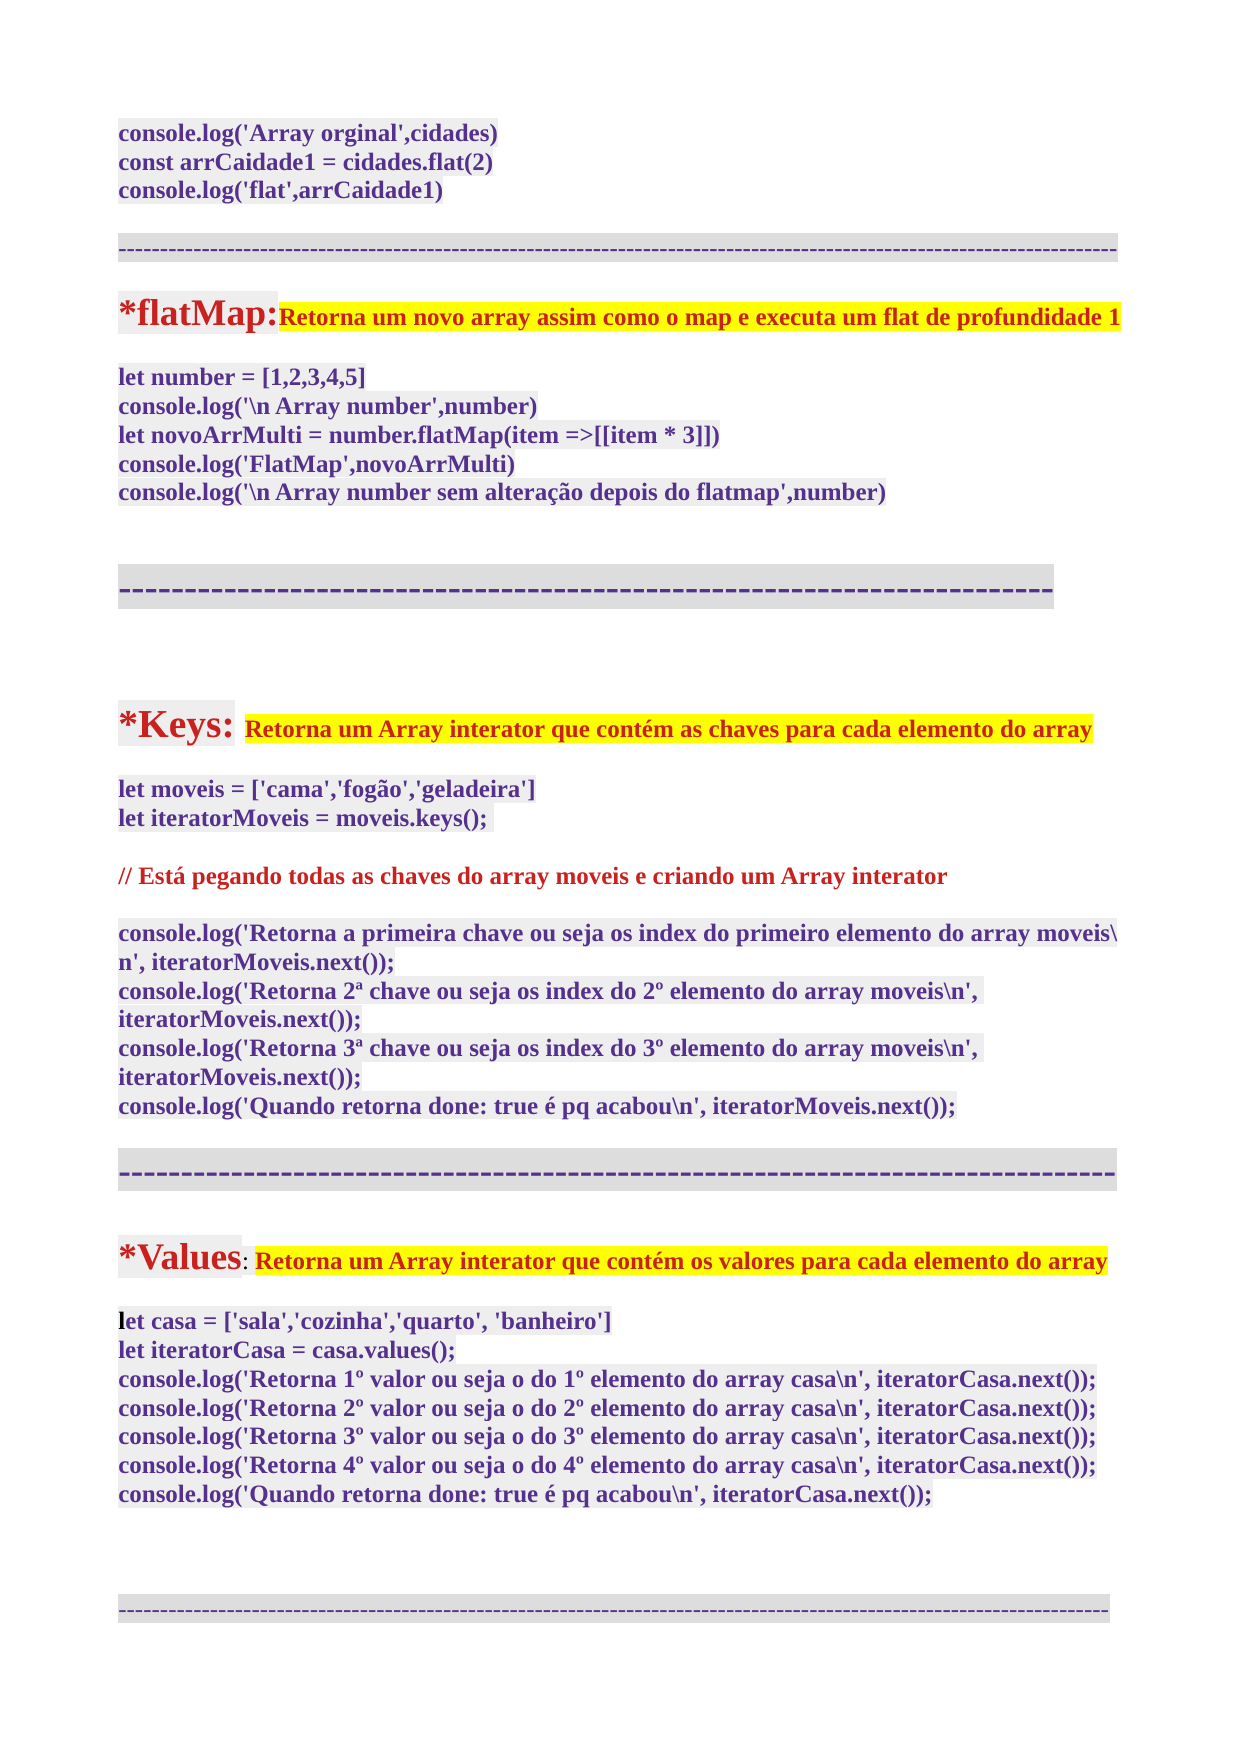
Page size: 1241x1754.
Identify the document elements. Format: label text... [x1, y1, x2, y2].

text *flatMap:Retorna um novo array assim como o map e executa um flat de profundidade 1 [118, 291, 1122, 334]
text let casa = ['sala','cozinha','quarto', 'banheiro'] [118, 1306, 1122, 1335]
text console.log('flat',arrCaidade1) [118, 176, 1122, 204]
text let iteratorMoveis = moveis.keys(); [118, 803, 1122, 832]
text // Está pegando todas as chaves do array moveis e criando um Array interator [118, 861, 1122, 889]
text ------------------------------------------------------------------------------------------------------------------------ [118, 233, 1122, 262]
text -------------------------------------------------------------------------------- [118, 1148, 1122, 1191]
text ----------------------------------------------------------------------- [118, 564, 1122, 609]
text console.log('Retorna 3º valor ou seja o do 3º elemento do array casa\n', iteratorCasa.next()); [118, 1421, 1122, 1450]
text console.log('\n Array number',number) [118, 391, 1122, 420]
text let moveis = ['cama','fogão','geladeira'] [118, 774, 1122, 803]
text console.log('Quando retorna done: true é pq acabou\n', iteratorMoveis.next()); [118, 1091, 1122, 1119]
text console.log('Quando retorna done: true é pq acabou\n', iteratorCasa.next()); [118, 1479, 1122, 1508]
text console.log('Retorna 2ª chave ou seja os index do 2º elemento do array moveis\n', iteratorMoveis.next()); [118, 976, 1122, 1033]
text *Values: Retorna um Array interator que contém os valores para cada elemento do array [118, 1234, 1122, 1278]
text let iteratorCasa = casa.values(); [118, 1335, 1122, 1364]
text let novoArrMulti = number.flatMap(item =>[[item * 3]]) [118, 420, 1122, 449]
text console.log('FlatMap',novoArrMulti) [118, 449, 1122, 477]
text console.log('Retorna 2º valor ou seja o do 2º elemento do array casa\n', iteratorCasa.next()); [118, 1393, 1122, 1421]
text console.log('Retorna 1º valor ou seja o do 1º elemento do array casa\n', iteratorCasa.next()); [118, 1364, 1122, 1393]
text console.log('Retorna 4º valor ou seja o do 4º elemento do array casa\n', iteratorCasa.next()); [118, 1450, 1122, 1479]
text console.log('Retorna 3ª chave ou seja os index do 3º elemento do array moveis\n', iteratorMoveis.next()); [118, 1033, 1122, 1091]
text console.log('Array orginal',cidades) [118, 118, 1122, 147]
text const arrCaidade1 = cidades.flat(2) [118, 147, 1122, 176]
text let number = [1,2,3,4,5] [118, 362, 1122, 391]
text ----------------------------------------------------------------------------------------------------------------------- [118, 1594, 1122, 1623]
text console.log('Retorna a primeira chave ou seja os index do primeiro elemento do array moveis\n', iteratorMoveis.next()); [118, 918, 1122, 976]
text console.log('\n Array number sem alteração depois do flatmap',number) [118, 477, 1122, 506]
text *Keys: Retorna um Array interator que contém as chaves para cada elemento do array [118, 700, 1122, 746]
